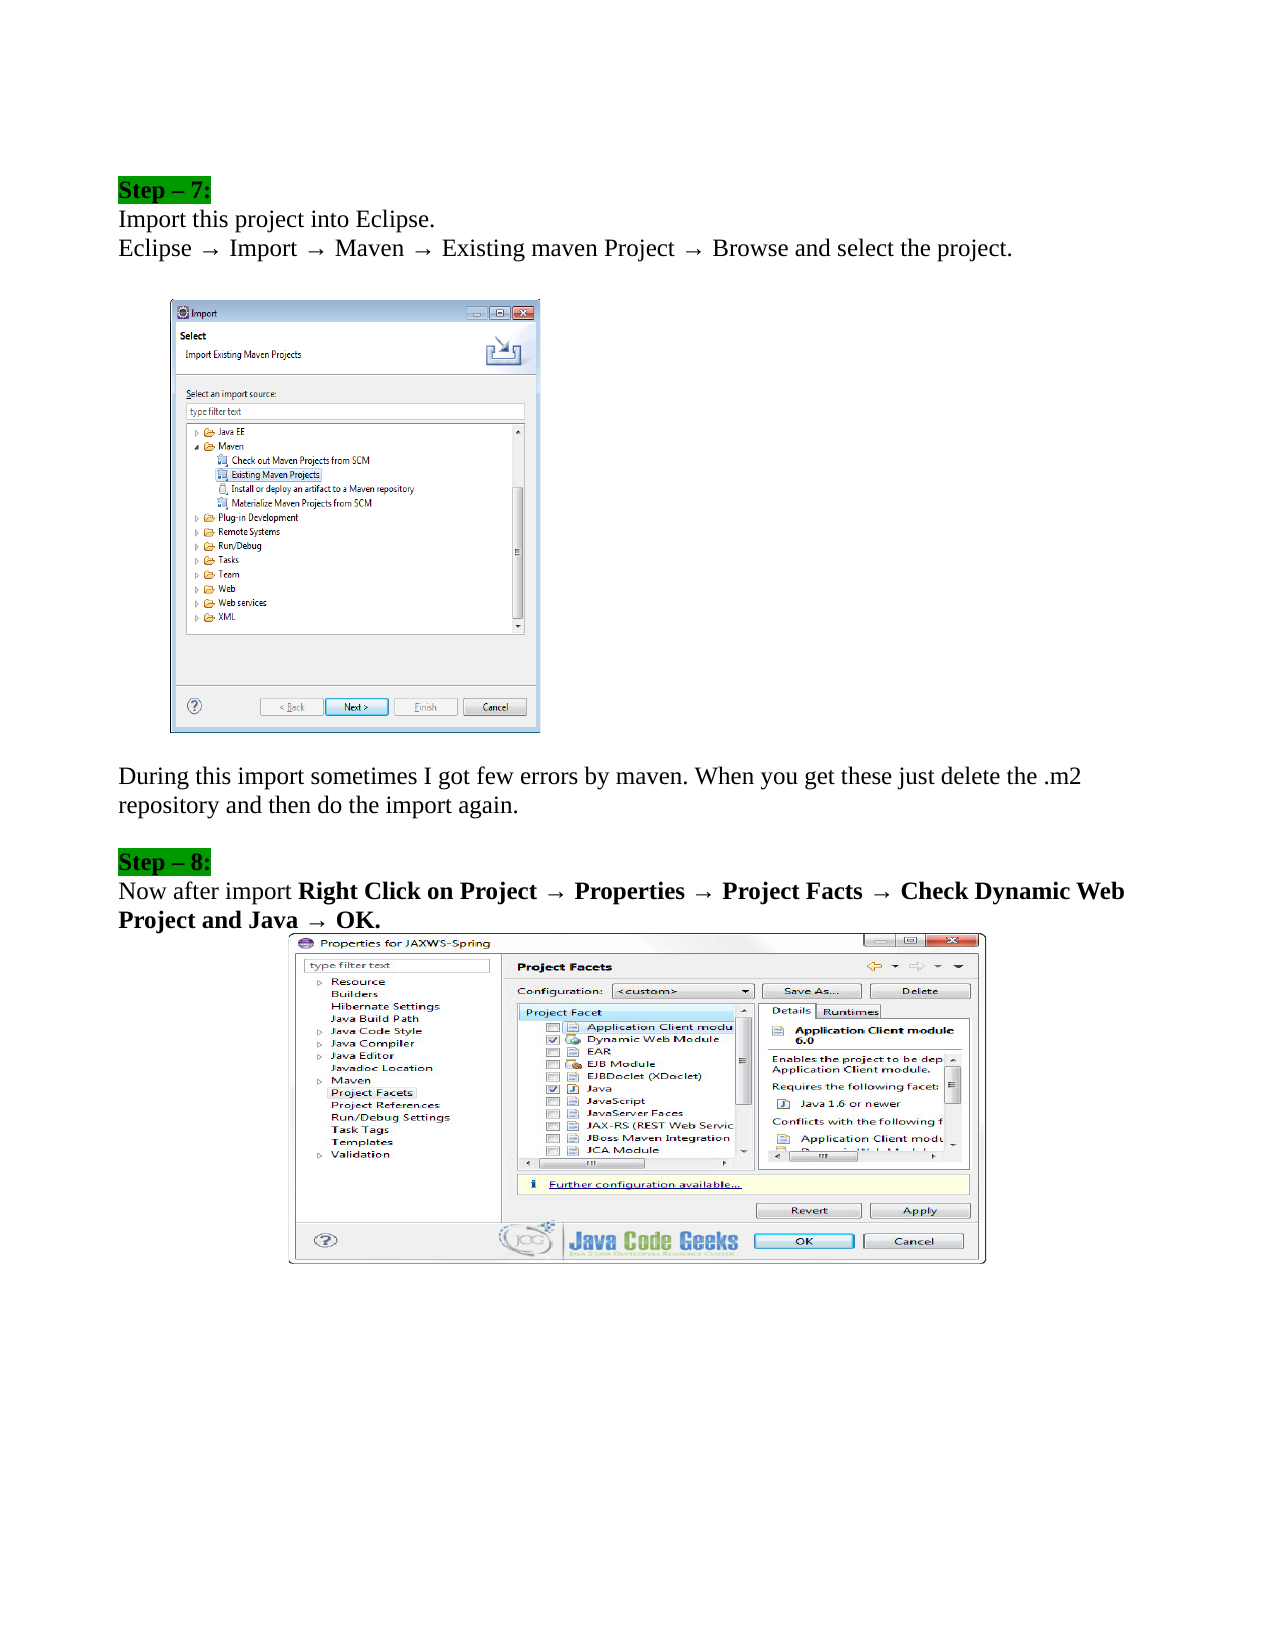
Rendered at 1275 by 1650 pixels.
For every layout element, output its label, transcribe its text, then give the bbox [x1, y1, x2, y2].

text Eclipse → Import → Maven → Existing maven Project → Browse and select the project. [118, 233, 1157, 262]
text Step – 7: Import this project into Eclipse. [118, 176, 1157, 233]
picture [288, 933, 987, 1264]
picture [170, 299, 541, 733]
text Now after import Right Click on Project → Properties → Project Facts → Check Dynamic Web Project and Java → OK. [118, 876, 1157, 934]
text Step – 8: [118, 847, 1157, 876]
text During this import sometimes I got few errors by maven. When you get these just delete the .m2 repository and then do the import again. [118, 761, 1157, 819]
